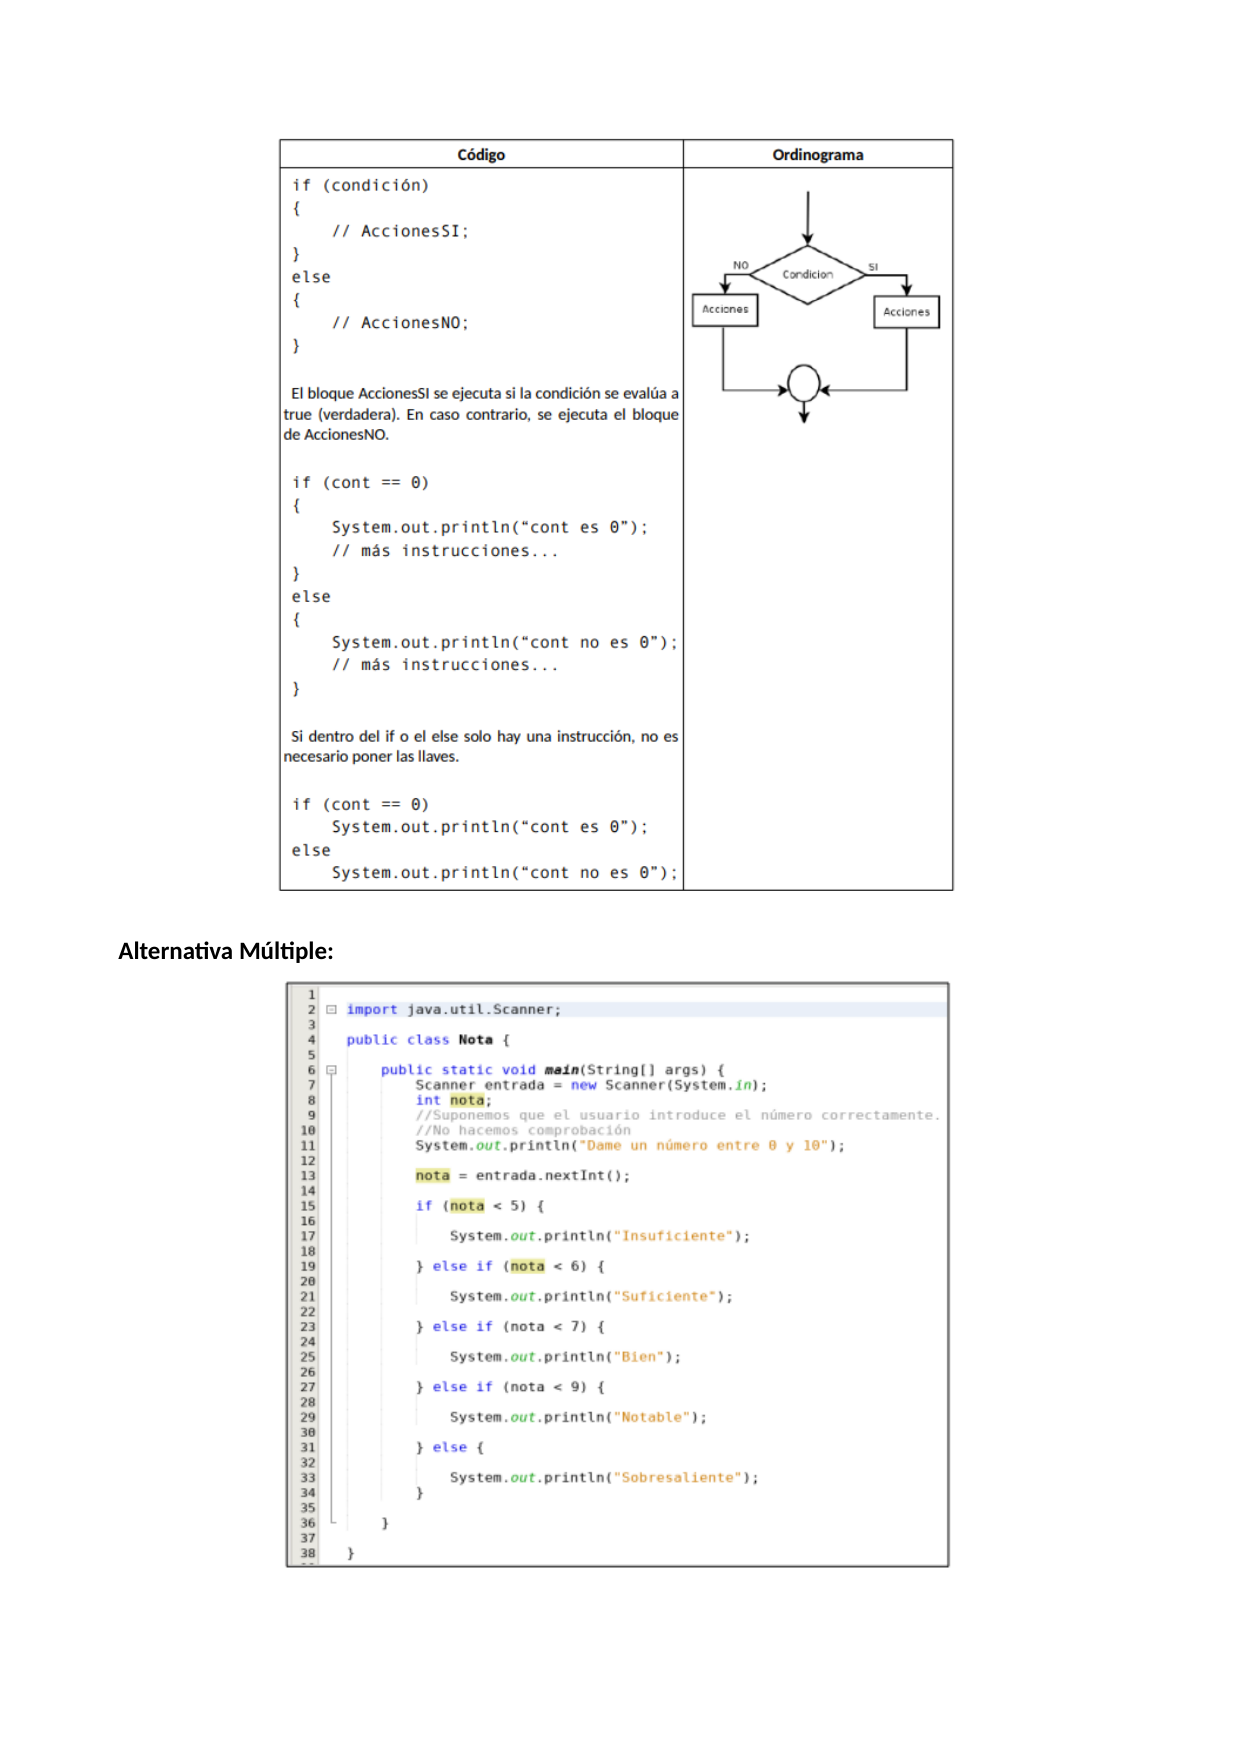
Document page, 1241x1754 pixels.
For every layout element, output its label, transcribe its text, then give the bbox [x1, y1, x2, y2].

text Alternativa Múltiple: [118, 935, 1122, 966]
picture [278, 974, 962, 1578]
picture [275, 132, 965, 898]
